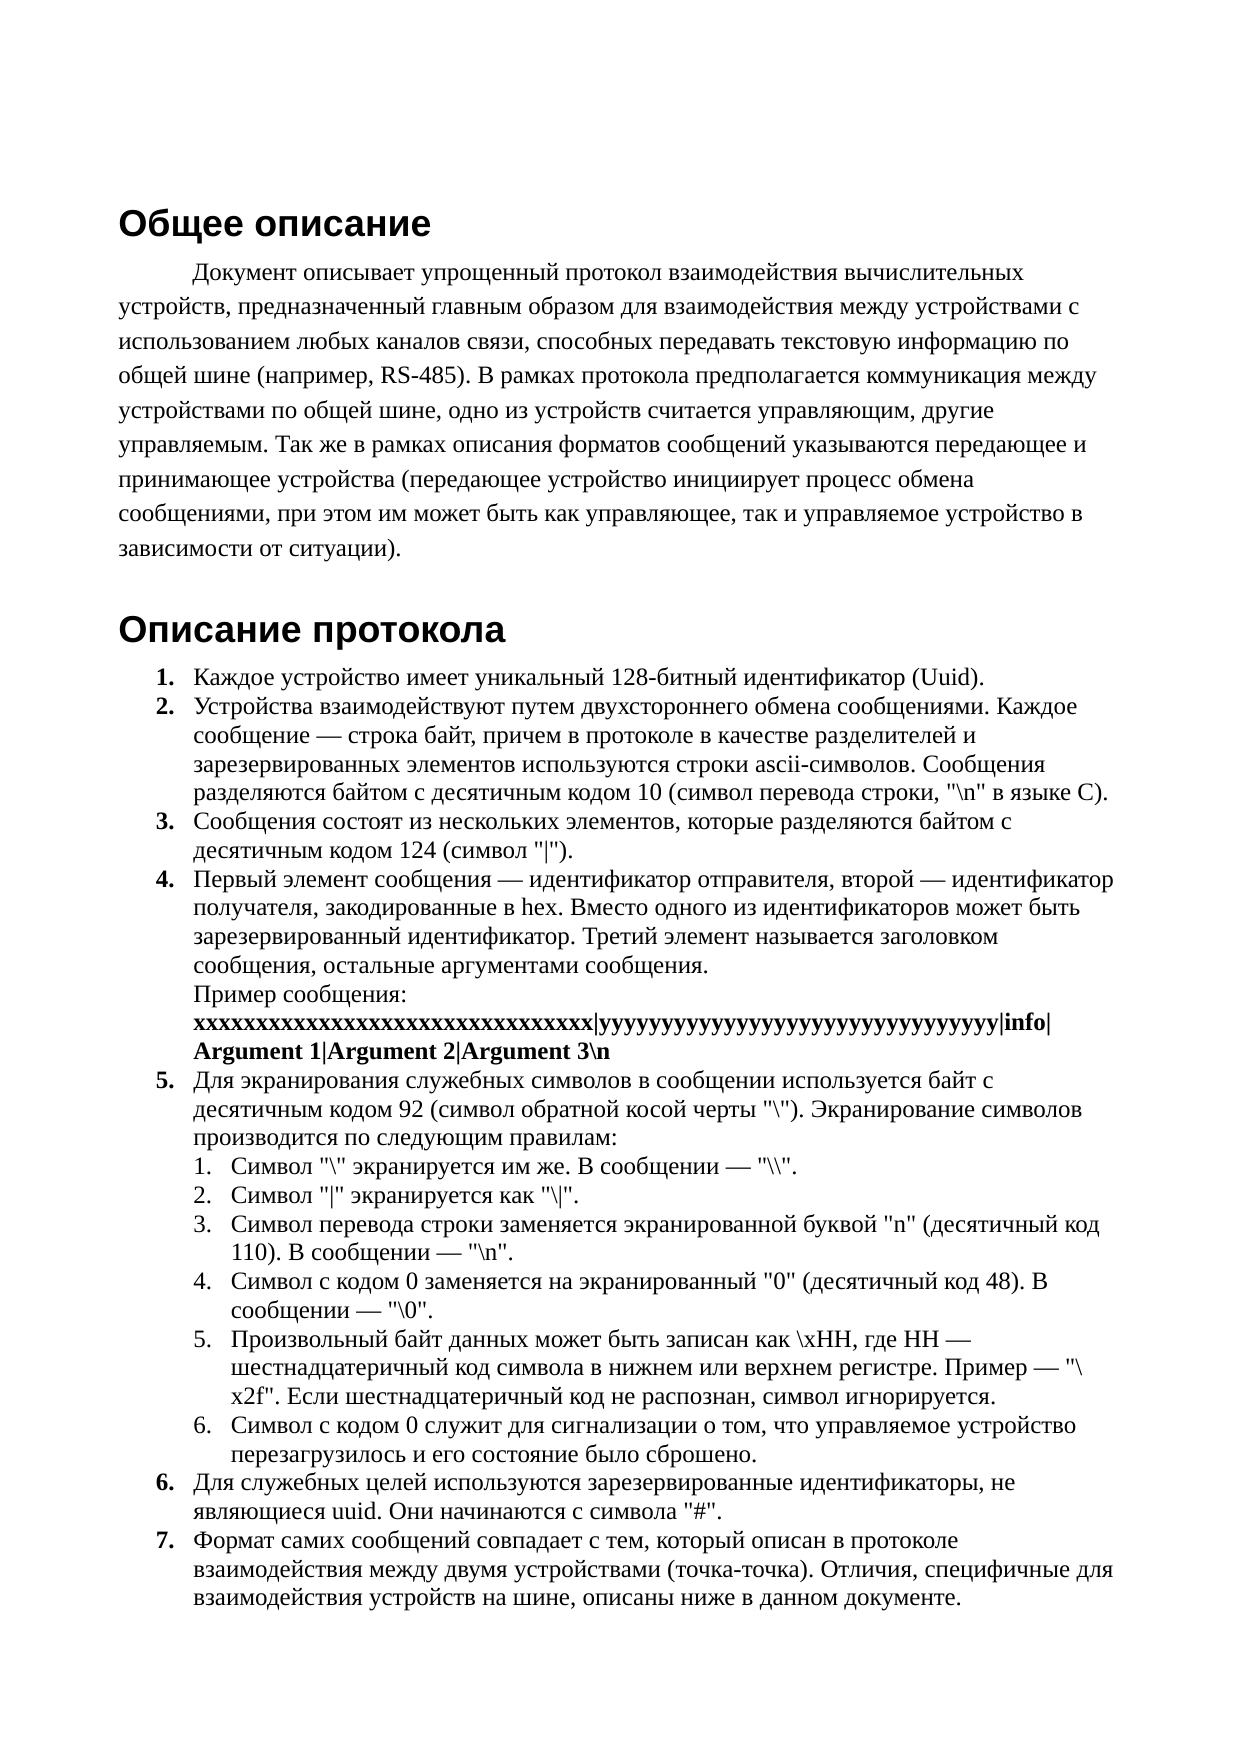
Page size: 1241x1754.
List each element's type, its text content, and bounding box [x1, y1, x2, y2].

text Документ описывает упрощенный протокол взаимодействия вычислительных устройств, предназначенный главным образом для взаимодействия между устройствами с использованием любых каналов связи, способных передавать текстовую информацию по общей шине (например, RS-485). В рамках протокола предполагается коммуникация между устройствами по общей шине, одно из устройств считается управляющим, другие управляемым. Так же в рамках описания форматов сообщений указываются передающее и принимающее устройства (передающее устройство инициирует процесс обмена сообщениями, при этом им может быть как управляющее, так и управляемое устройство в зависимости от ситуации). [118, 257, 1122, 562]
list Формат самих сообщений совпадает с тем, который описан в протоколе взаимодействия между двумя устройствами (точка-точка). Отличия, специфичные для взаимодействия устройств на шине, описаны ниже в данном документе. [156, 1525, 1122, 1611]
list Произвольный байт данных может быть записан как \xHH, где HH — шестнадцатеричный код символа в нижнем или верхнем регистре. Пример — "\x2f". Если шестнадцатеричный код не распознан, символ игнорируется. [193, 1324, 1122, 1410]
list Символ перевода строки заменяется экранированной буквой "n" (десятичный код 110). В сообщении — "\n". [193, 1209, 1122, 1266]
list Для экранирования служебных символов в сообщении используется байт с десятичным кодом 92 (символ обратной косой черты "\"). Экранирование символов производится по следующим правилам: [156, 1065, 1122, 1151]
list Для служебных целей используются зарезервированные идентификаторы, не являющиеся uuid. Они начинаются с символа "#". [156, 1467, 1122, 1525]
list Символ с кодом 0 заменяется на экранированный "0" (десятичный код 48). В сообщении — "\0". [193, 1266, 1122, 1324]
list Устройства взаимодействуют путем двухстороннего обмена сообщениями. Каждое сообщение — строка байт, причем в протоколе в качестве разделителей и зарезервированных элементов используются строки ascii-символов. Сообщения разделяются байтом с десятичным кодом 10 (символ перевода строки, "\n" в языке С). [156, 691, 1122, 806]
list Сообщения состоят из нескольких элементов, которые разделяются байтом с десятичным кодом 124 (символ "|"). [156, 806, 1122, 864]
subtitle Описание протокола [118, 607, 1122, 650]
list Символ с кодом 0 служит для сигнализации о том, что управляемое устройство перезагрузилось и его состояние было сброшено. [193, 1410, 1122, 1467]
list Символ "\" экранируется им же. В сообщении — "\\". [193, 1151, 1122, 1180]
list Каждое устройство имеет уникальный 128-битный идентификатор (Uuid). [156, 662, 1122, 691]
list Символ "|" экранируется как "\|". [193, 1180, 1122, 1209]
list Первый элемент сообщения — идентификатор отправителя, второй — идентификатор получателя, закодированные в hex. Вместо одного из идентификаторов может быть зарезервированный идентификатор. Третий элемент называется заголовком сообщения, остальные аргументами сообщения. Пример сообщения: xxxxxxxxxxxxxxxxxxxxxxxxxxxxxxxx|yyyyyyyyyyyyyyyyyyyyyyyyyyyyyyyy|info|Argument 1|Argument 2|Argument 3\n [156, 864, 1122, 1065]
subtitle Общее описание [118, 201, 1122, 244]
